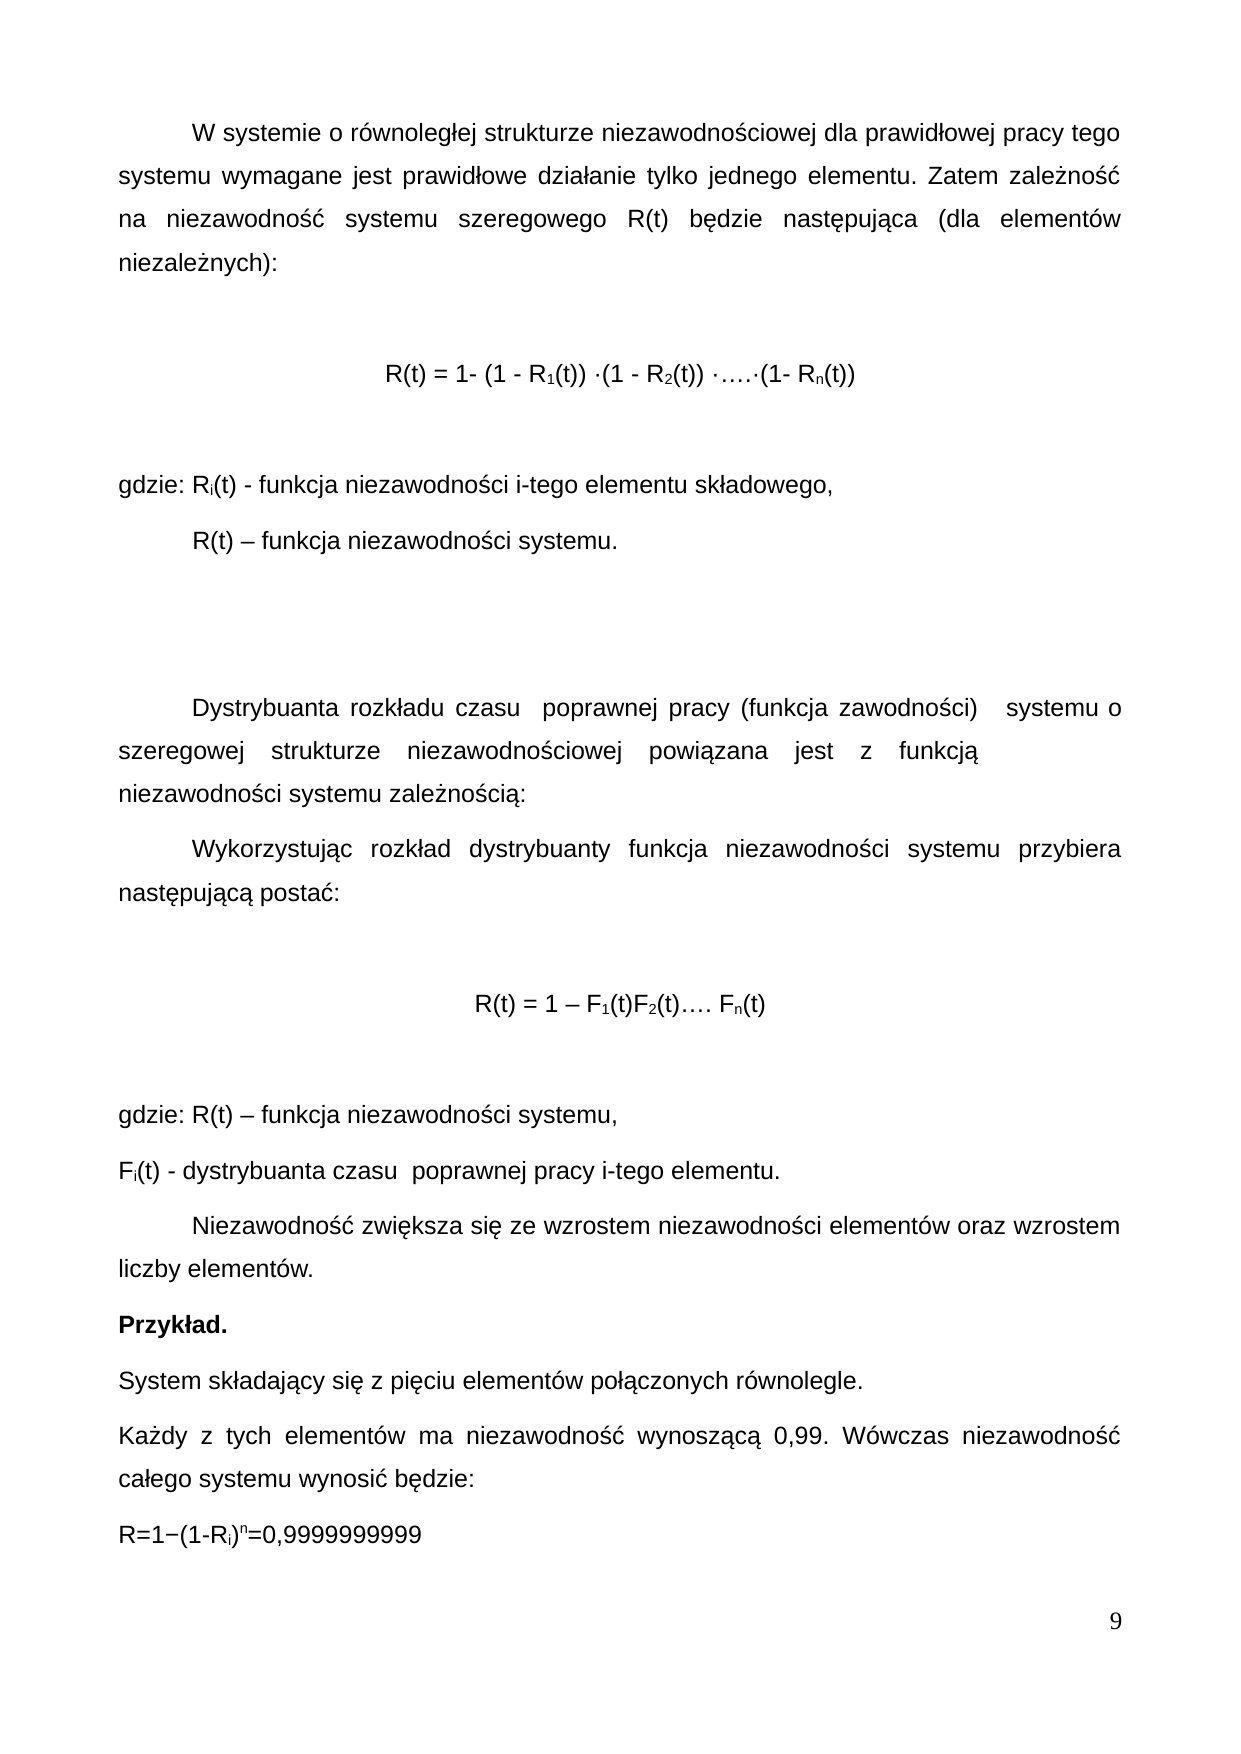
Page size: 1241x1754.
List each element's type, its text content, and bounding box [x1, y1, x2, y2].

text Przykład. [118, 1310, 1122, 1339]
text System składający się z pięciu elementów połączonych równolegle. [118, 1366, 1122, 1394]
text Wykorzystując rozkład dystrybuanty funkcja niezawodności systemu przybiera następującą postać: [118, 863, 1122, 906]
text R(t) = 1 – F1(t)F2(t)…. Fn(t) [118, 989, 474, 1017]
text W systemie o równoległej strukturze niezawodnościowej dla prawidłowej pracy tego systemu wymagane jest prawidłowe działanie tylko jednego elementu. Zatem zależność na niezawodność systemu szeregowego R(t) będzie następująca (dla elementów niezależnych): [118, 190, 1122, 204]
text gdzie: R(t) – funkcja niezawodności systemu, [618, 1100, 1122, 1129]
text R(t) = 1- (1 - R1(t)) ·(1 - R2(t)) ·….·(1- Rn(t)) [118, 359, 1122, 387]
text R(t) – funkcja niezawodności systemu. [619, 526, 1122, 554]
text R(t) – funkcja niezawodności systemu. [118, 526, 192, 554]
text Każdy z tych elementów ma niezawodność wynoszącą 0,99. Wówczas niezawodność całego systemu wynosić będzie: [118, 1421, 1122, 1493]
text R(t) = 1 – F1(t)F2(t)…. Fn(t) [766, 989, 1122, 1017]
text W systemie o równoległej strukturze niezawodnościowej dla prawidłowej pracy tego systemu wymagane jest prawidłowe działanie tylko jednego elementu. Zatem zależność na niezawodność systemu szeregowego R(t) będzie następująca (dla elementów niezależnych): [118, 233, 1122, 276]
text Niezawodność zwiększa się ze wzrostem niezawodności elementów oraz wzrostem liczby elementów. [118, 1211, 1122, 1283]
text W systemie o równoległej strukturze niezawodnościowej dla prawidłowej pracy tego systemu wymagane jest prawidłowe działanie tylko jednego elementu. Zatem zależność na niezawodność systemu szeregowego R(t) będzie następująca (dla elementów niezależnych): [118, 147, 1122, 161]
text Dystrybuanta rozkładu czasu poprawnej pracy (funkcja zawodności) systemu o szeregowej strukturze niezawodnościowej powiązana jest z funkcją niezawodności systemu zależnością: [118, 692, 1122, 807]
text R=1−(1-Ri)n=0,9999999999 [118, 1520, 1122, 1549]
text gdzie: Ri(t) - funkcja niezawodności i-tego elementu składowego, [841, 470, 1122, 499]
text Fi(t) - dystrybuanta czasu poprawnej pracy i-tego elementu. [782, 1156, 1122, 1184]
